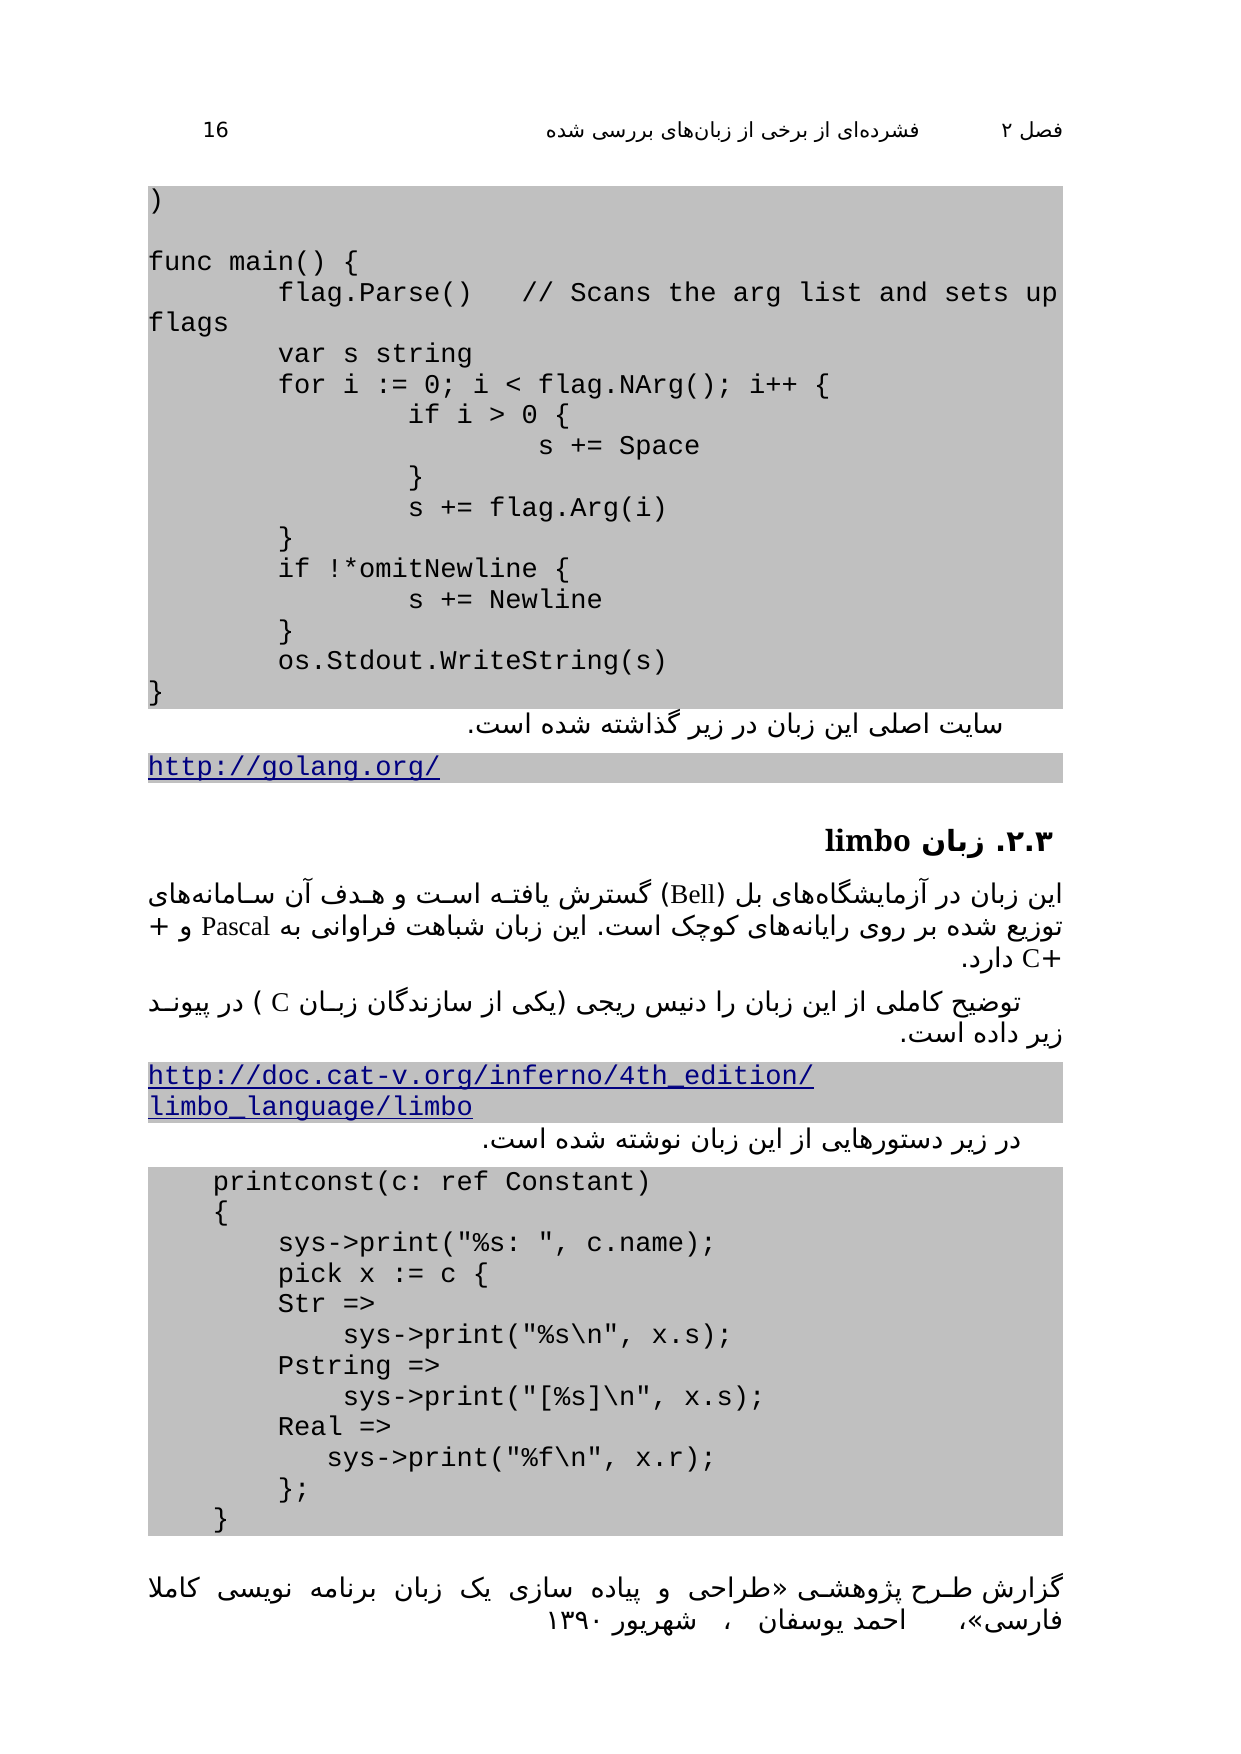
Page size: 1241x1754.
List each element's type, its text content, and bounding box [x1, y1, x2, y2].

text printconst(c: ref Constant) [148, 1167, 1063, 1198]
text for i := 0; i < flag.NArg(); i++ { [148, 371, 1063, 401]
text sys->print("[%s]\n", x.s); [148, 1382, 1063, 1413]
text if !*omitNewline { [148, 555, 1063, 586]
text sys->print("%s: ", c.name); [148, 1229, 1063, 1259]
text os.Stdout.WriteString(s) [148, 647, 1063, 678]
text var s string [148, 340, 1063, 371]
text }; [148, 1474, 1063, 1505]
text s += flag.Arg(i) [148, 493, 1063, 524]
text } [148, 1505, 1063, 1536]
text { [148, 1198, 1063, 1229]
text در زیر دستورهایی از این زبان نوشته شده است. [148, 1123, 1063, 1155]
text Real => [148, 1413, 1063, 1444]
text http://golang.org/ [148, 753, 1063, 783]
text flag.Parse() // Scans the arg list and sets up flags [148, 278, 1063, 340]
text sys->print("%s\n", x.s); [148, 1321, 1063, 1352]
text } [148, 524, 1063, 555]
text s += Space [148, 432, 1063, 463]
text ) [148, 186, 1063, 217]
text توضیح کاملی از این زبان را دنیس ریجی (یکی از سازندگان زبان C ) در پیوند زیر داده است. [148, 986, 1063, 1049]
text func main() { [148, 248, 1063, 278]
subtitle زبان limbo [148, 820, 1063, 860]
text pick x := c { [148, 1259, 1063, 1290]
text Str => [148, 1290, 1063, 1321]
text } [148, 678, 1063, 709]
text این زبان در آزمایشگاه‌های بل (Bell) گسترش یافته است و هدف آن سامانه‌های توزیع شده بر روی رایانه‌های کوچک است. این زبان شباهت فراوانی به Pascal و ++C دارد. [148, 878, 1063, 973]
text سایت اصلی این زبان در زیر گذاشته شده است. [148, 709, 1063, 740]
text if i > 0 { [148, 401, 1063, 432]
text Pstring => [148, 1352, 1063, 1382]
text sys->print("%f\n", x.r); [148, 1444, 1063, 1474]
text http://doc.cat-v.org/inferno/4th_edition/limbo_language/limbo [148, 1062, 1063, 1123]
text } [148, 616, 1063, 647]
text s += Newline [148, 586, 1063, 616]
text } [148, 463, 1063, 493]
